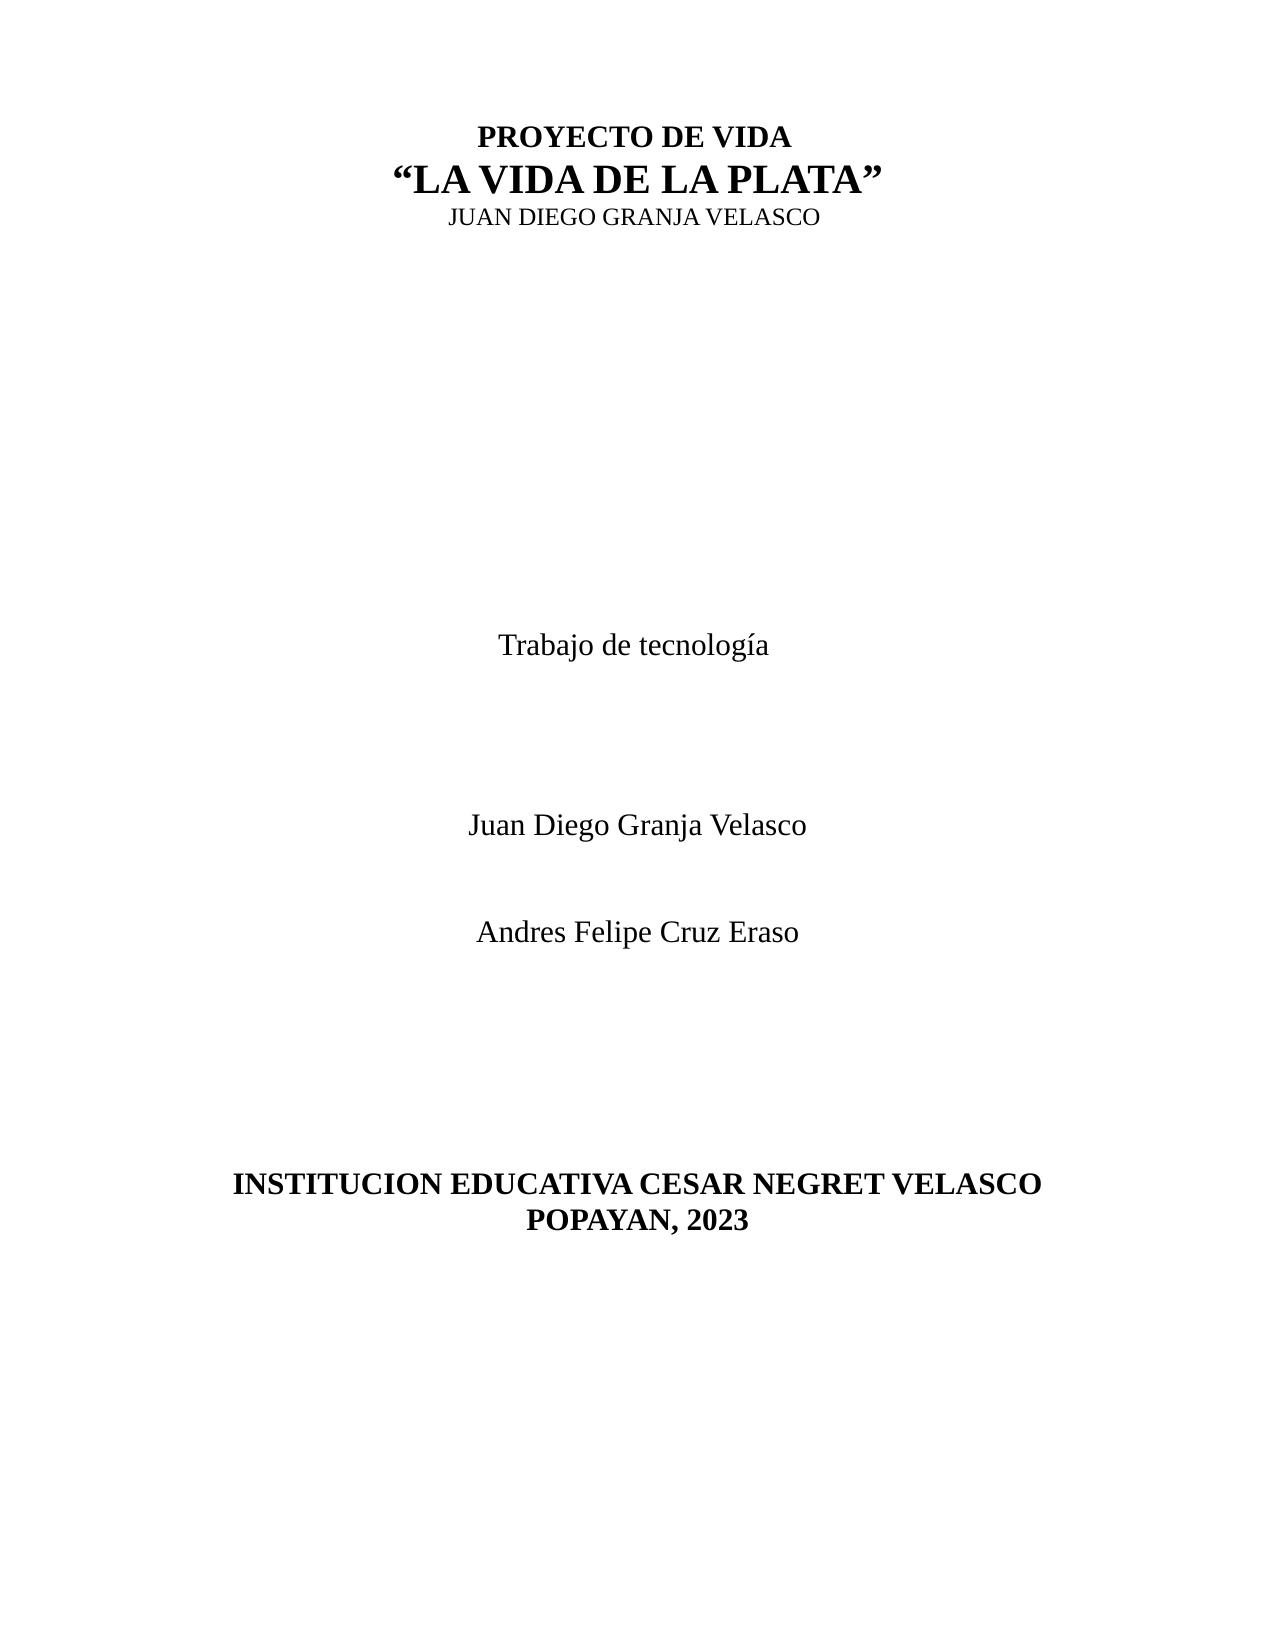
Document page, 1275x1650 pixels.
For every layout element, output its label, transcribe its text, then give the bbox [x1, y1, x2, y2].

text POPAYAN, 2023 [118, 1201, 1157, 1237]
text PROYECTO DE VIDA [118, 118, 1157, 154]
text Andres Felipe Cruz Eraso [118, 913, 1157, 949]
text INSTITUCION EDUCATIVA CESAR NEGRET VELASCO [118, 1165, 1157, 1201]
text Trabajo de tecnología [118, 626, 1157, 662]
text Juan Diego Granja Velasco [118, 806, 1157, 842]
text JUAN DIEGO GRANJA VELASCO [118, 202, 1157, 231]
text “LA VIDA DE LA PLATA” [118, 154, 1157, 202]
